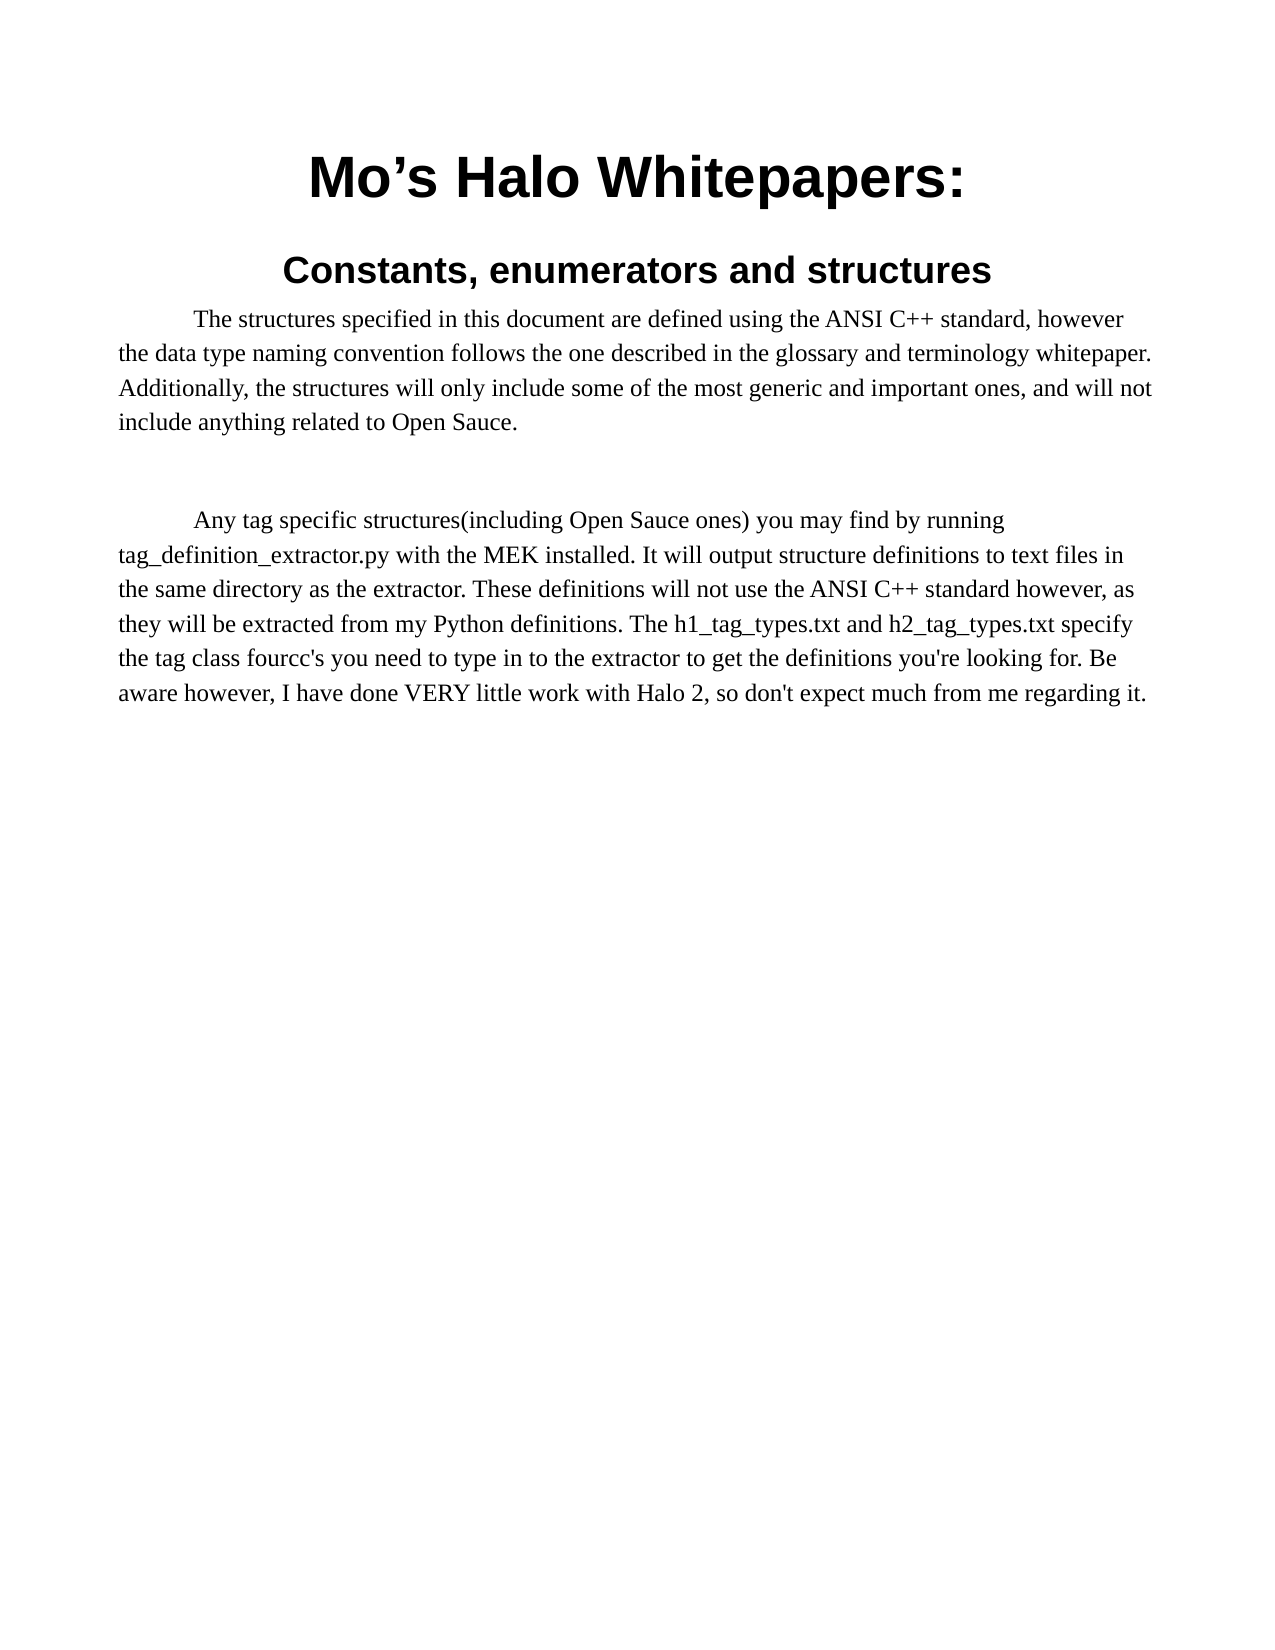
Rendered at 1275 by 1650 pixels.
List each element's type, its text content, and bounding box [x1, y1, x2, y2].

text The structures specified in this document are defined using the ANSI C++ standard, however the data type naming convention follows the one described in the glossary and terminology whitepaper. Additionally, the structures will only include some of the most generic and important ones, and will not include anything related to Open Sauce. [118, 304, 1157, 436]
subtitle Constants, enumerators and structures [118, 248, 1157, 291]
text Any tag specific structures(including Open Sauce ones) you may find by running tag_definition_extractor.py with the MEK installed. It will output structure definitions to text files in the same directory as the extractor. These definitions will not use the ANSI C++ standard however, as they will be extracted from my Python definitions. The h1_tag_types.txt and h2_tag_types.txt specify the tag class fourcc's you need to type in to the extractor to get the definitions you're looking for. Be aware however, I have done VERY little work with Halo 2, so don't expect much from me regarding it. [118, 505, 1157, 707]
title Mo’s Halo Whitepapers: [118, 143, 1157, 210]
